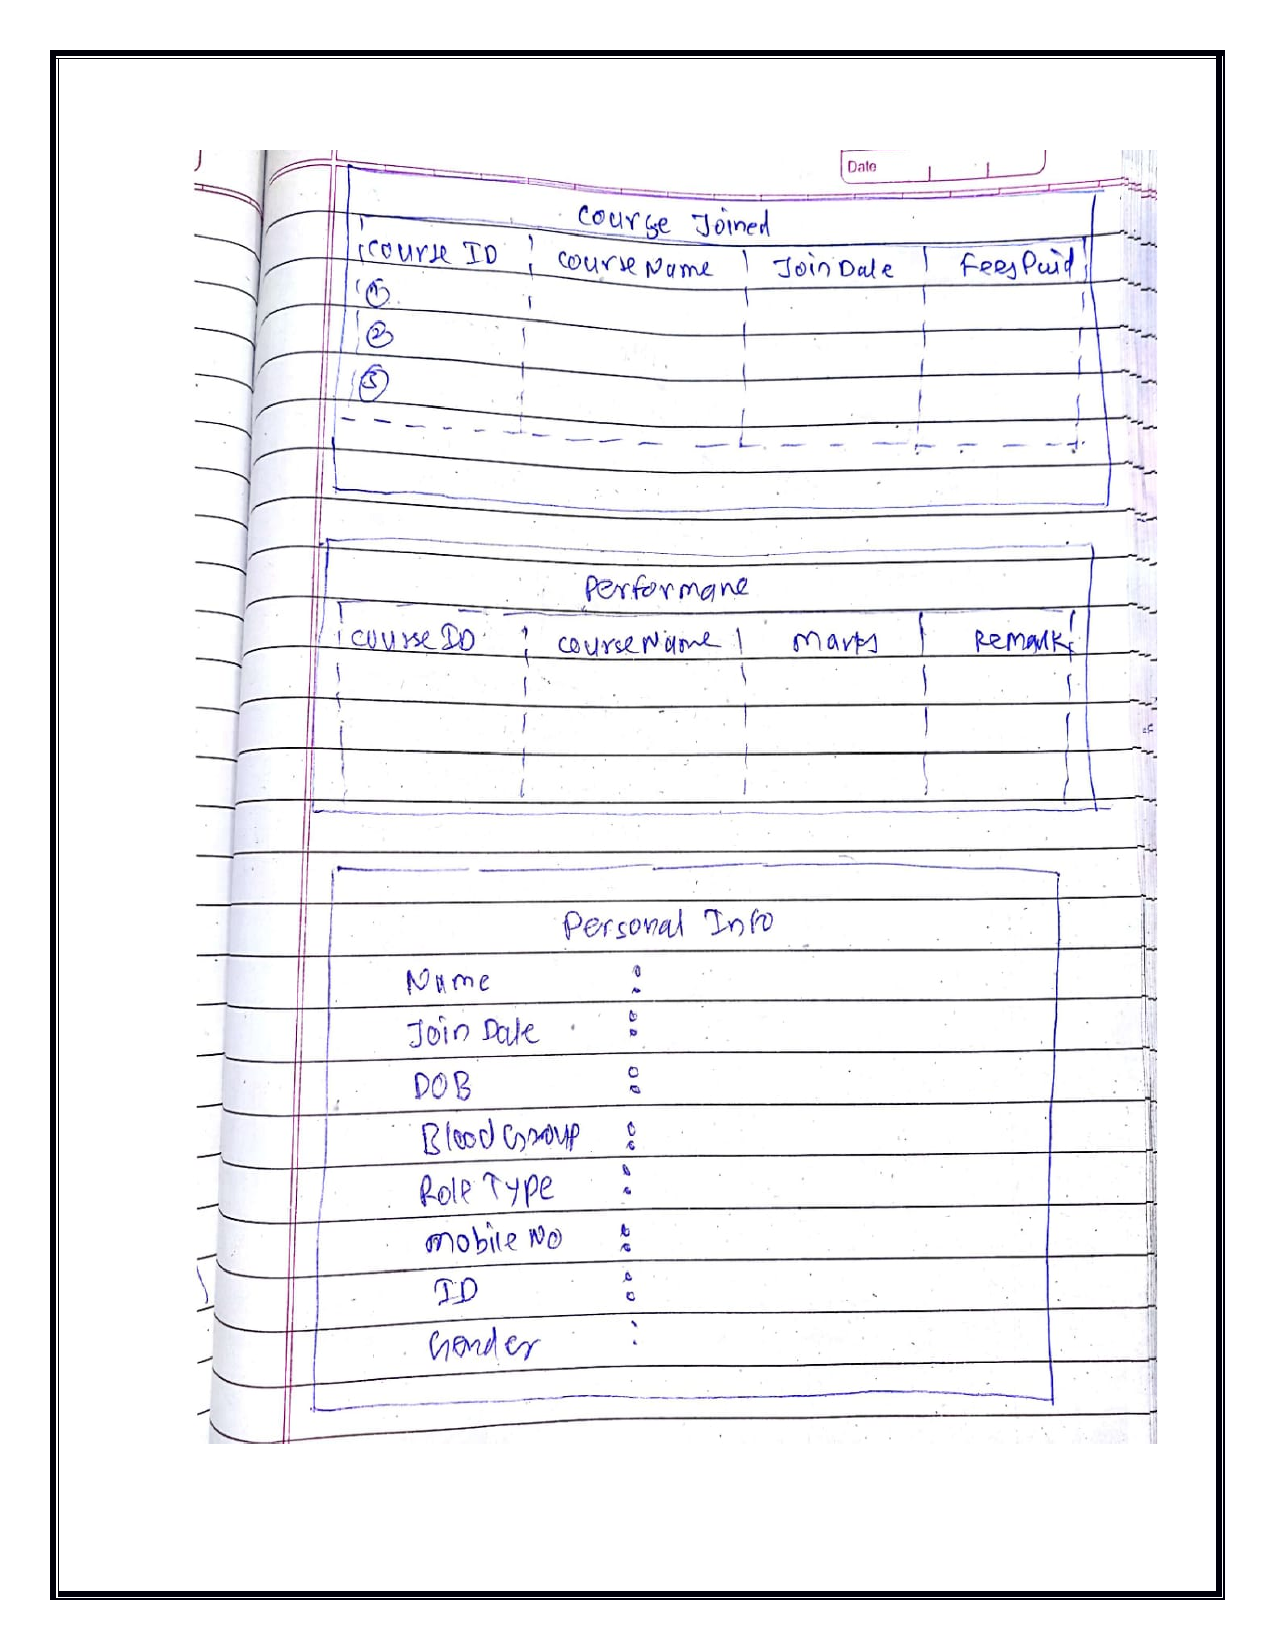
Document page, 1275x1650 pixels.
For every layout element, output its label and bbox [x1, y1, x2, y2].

picture [193, 150, 1158, 1444]
